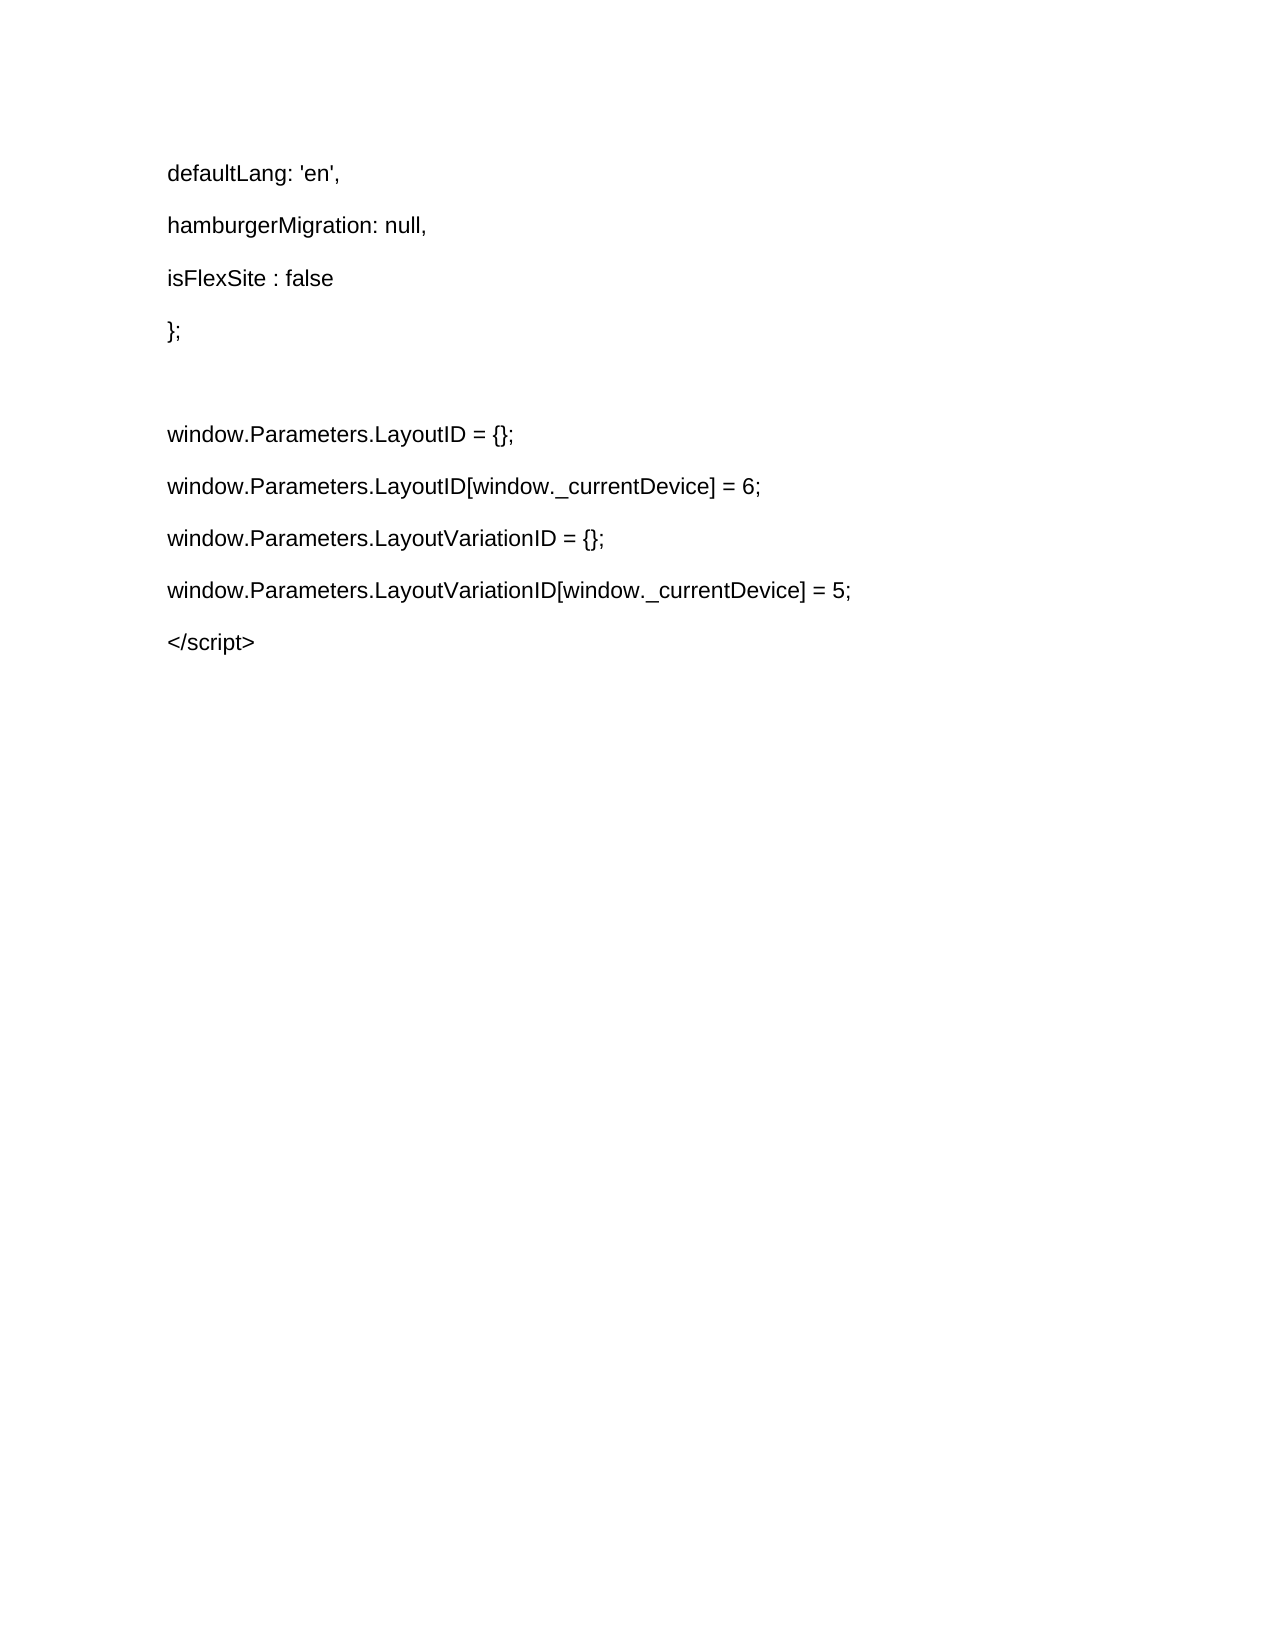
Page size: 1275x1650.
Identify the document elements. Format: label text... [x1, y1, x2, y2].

table_cell [157, 931, 1125, 983]
table_cell [150, 567, 157, 619]
table_cell [157, 723, 1125, 775]
table_cell window.Parameters.LayoutVariationID[window._currentDevice] = 5; [157, 567, 1125, 619]
table_cell [150, 1088, 157, 1139]
table_cell [157, 983, 1125, 1035]
table_cell [150, 775, 157, 827]
table_cell hamburgerMigration: null, [157, 202, 1125, 254]
table_cell [150, 1296, 157, 1348]
table_cell [150, 983, 157, 1035]
table_cell [150, 463, 157, 514]
table_cell [150, 1140, 157, 1192]
table_cell window.Parameters.LayoutID = {}; [157, 410, 1125, 462]
table_cell [150, 931, 157, 983]
table_cell [150, 723, 157, 775]
table_cell [157, 1088, 1125, 1139]
table_cell isFlexSite : false [157, 254, 1125, 306]
table_cell [150, 150, 157, 202]
table_cell [150, 358, 157, 410]
table_cell [157, 1400, 1125, 1452]
table_cell [150, 254, 157, 306]
table_cell [157, 1140, 1125, 1192]
table_cell [150, 1244, 157, 1296]
table_cell [157, 671, 1125, 723]
table_cell [150, 1192, 157, 1244]
table_cell [157, 775, 1125, 827]
table_cell [157, 1348, 1125, 1400]
table_cell [157, 1244, 1125, 1296]
table_cell [150, 1035, 157, 1087]
table_cell [157, 1035, 1125, 1087]
table_cell </script> [157, 619, 1125, 671]
table_cell [150, 671, 157, 723]
table_cell [150, 879, 157, 931]
table_cell }; [157, 306, 1125, 358]
table_cell [150, 410, 157, 462]
table_cell [157, 879, 1125, 931]
table_cell [150, 306, 157, 358]
table_cell [157, 827, 1125, 879]
table_cell [150, 619, 157, 671]
table_cell [150, 827, 157, 879]
table_cell [150, 515, 157, 567]
table_cell window.Parameters.LayoutID[window._currentDevice] = 6; [157, 463, 1125, 514]
table_cell [150, 202, 157, 254]
table_cell [157, 1296, 1125, 1348]
table_cell [157, 358, 1125, 410]
table_cell [157, 1192, 1125, 1244]
table_cell [150, 1348, 157, 1400]
table_cell window.Parameters.LayoutVariationID = {}; [157, 515, 1125, 567]
table_cell defaultLang: 'en', [157, 150, 1125, 202]
table_cell [150, 1400, 157, 1452]
